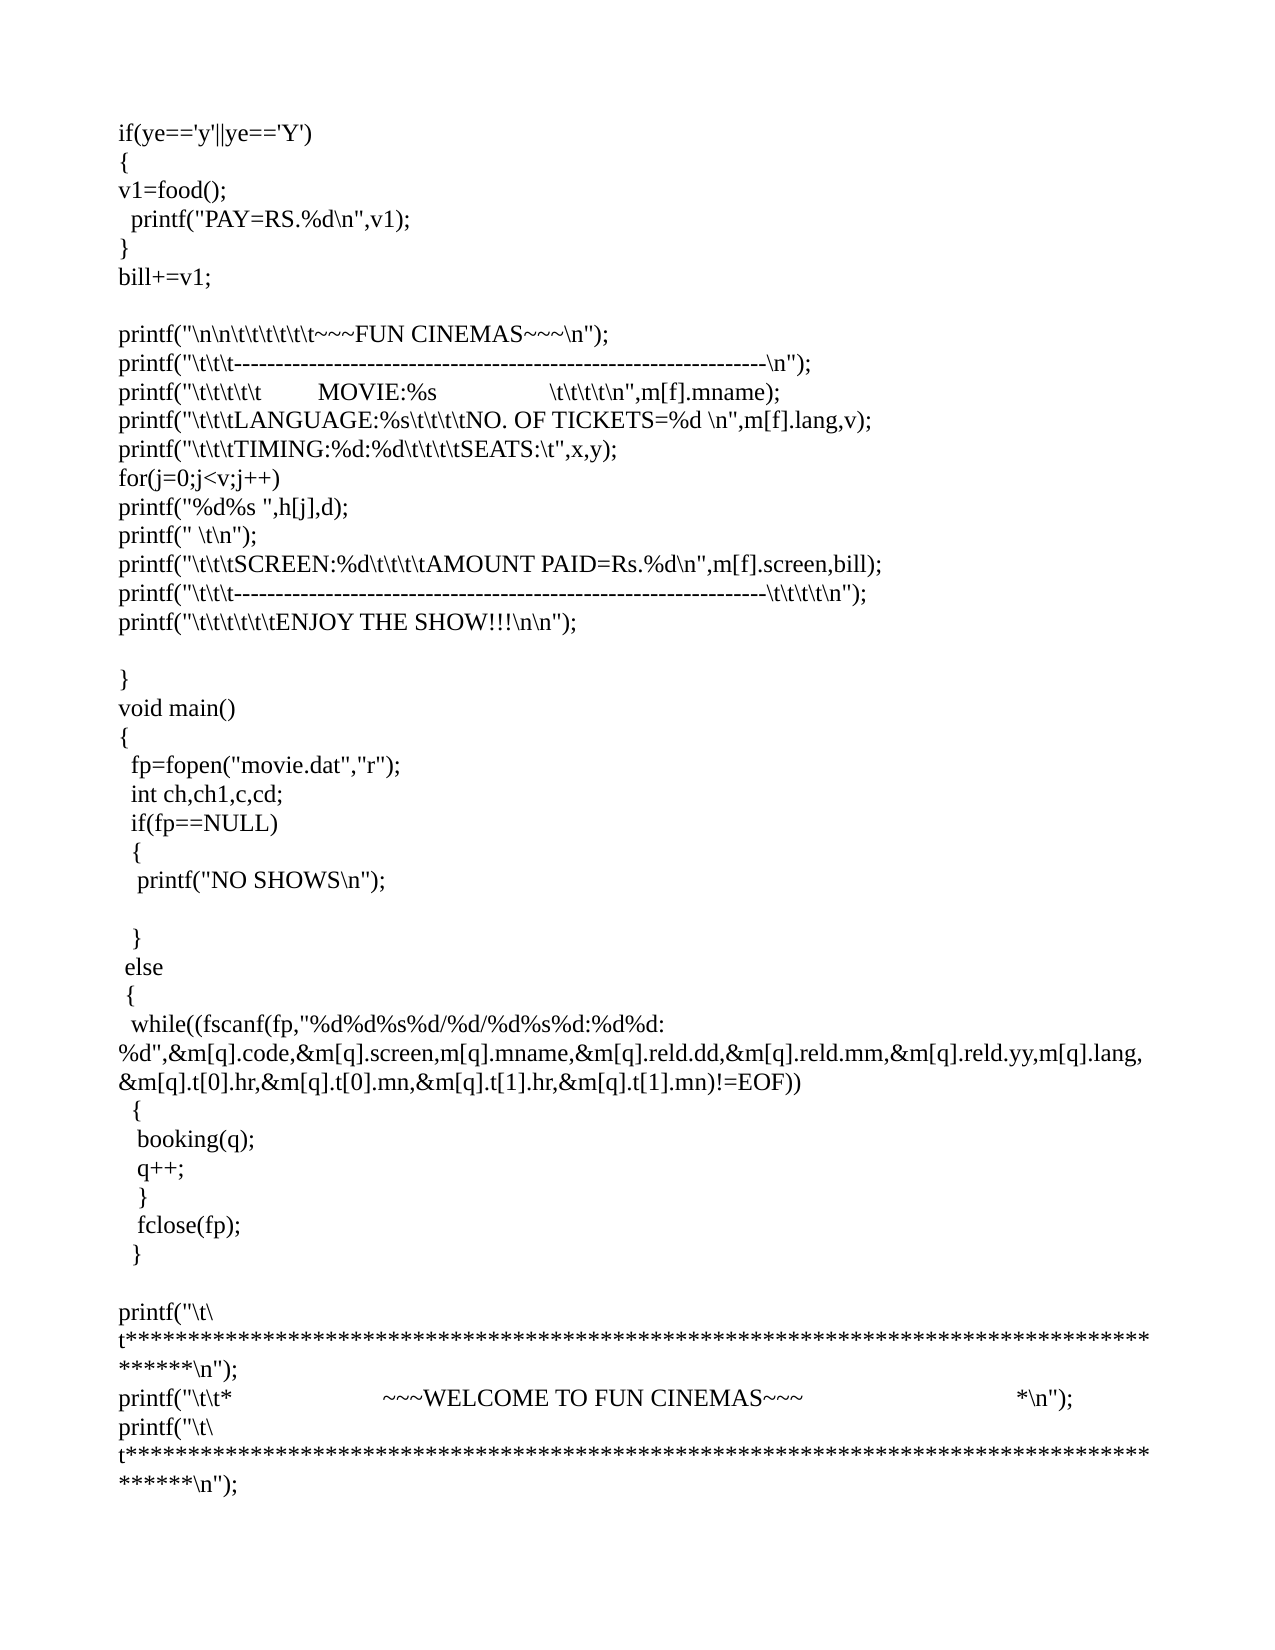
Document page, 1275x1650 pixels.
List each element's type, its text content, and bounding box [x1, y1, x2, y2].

text } [118, 664, 1157, 693]
text printf("\t\t\tSCREEN:%d\t\t\t\tAMOUNT PAID=Rs.%d\n",m[f].screen,bill); [118, 549, 1157, 578]
text void main() [118, 693, 1157, 722]
text } [118, 1182, 1157, 1211]
text fp=fopen("movie.dat","r"); [118, 751, 1157, 779]
text printf("\t\t\tLANGUAGE:%s\t\t\t\tNO. OF TICKETS=%d \n",m[f].lang,v); [118, 406, 1157, 434]
text booking(q); [118, 1124, 1157, 1153]
text printf("\t\t* ~~~WELCOME TO FUN CINEMAS~~~ *\n"); [118, 1383, 1157, 1412]
text { [118, 837, 1157, 866]
text bill+=v1; [118, 262, 1157, 291]
text printf("\t\t\t\t\t\tENJOY THE SHOW!!!\n\n"); [118, 607, 1157, 636]
text printf("\t\t\t----------------------------------------------------------------\t\t\t\t\n"); [118, 578, 1157, 607]
text q++; [118, 1153, 1157, 1182]
text } [118, 1239, 1157, 1268]
text else [118, 952, 1157, 981]
text { [118, 147, 1157, 176]
text while((fscanf(fp,"%d%d%s%d/%d/%d%s%d:%d%d:%d",&m[q].code,&m[q].screen,m[q].mname,&m[q].reld.dd,&m[q].reld.mm,&m[q].reld.yy,m[q].lang,&m[q].t[0].hr,&m[q].t[0].mn,&m[q].t[1].hr,&m[q].t[1].mn)!=EOF)) [118, 1009, 1157, 1096]
text } [118, 923, 1157, 952]
text printf("\t\t\t\t\t MOVIE:%s \t\t\t\t\n",m[f].mname); [118, 377, 1157, 406]
text printf("%d%s ",h[j],d); [118, 492, 1157, 521]
text printf("\t\t****************************************************************************************\n"); [118, 1297, 1157, 1383]
text { [118, 722, 1157, 751]
text printf("\n\n\t\t\t\t\t\t~~~FUN CINEMAS~~~\n"); [118, 319, 1157, 348]
text } [118, 233, 1157, 262]
text printf("\t\t\t----------------------------------------------------------------\n"); [118, 348, 1157, 377]
text { [118, 1096, 1157, 1124]
text printf(" \t\n"); [118, 521, 1157, 549]
text if(ye=='y'||ye=='Y') [118, 118, 1157, 147]
text { [118, 981, 1157, 1009]
text printf("\t\t\tTIMING:%d:%d\t\t\t\tSEATS:\t",x,y); [118, 434, 1157, 463]
text printf("\t\t****************************************************************************************\n"); [118, 1412, 1157, 1498]
text for(j=0;j<v;j++) [118, 463, 1157, 492]
text printf("PAY=RS.%d\n",v1); [118, 204, 1157, 233]
text fclose(fp); [118, 1211, 1157, 1239]
text if(fp==NULL) [118, 808, 1157, 837]
text printf("NO SHOWS\n"); [118, 866, 1157, 894]
text v1=food(); [118, 176, 1157, 204]
text int ch,ch1,c,cd; [118, 779, 1157, 808]
